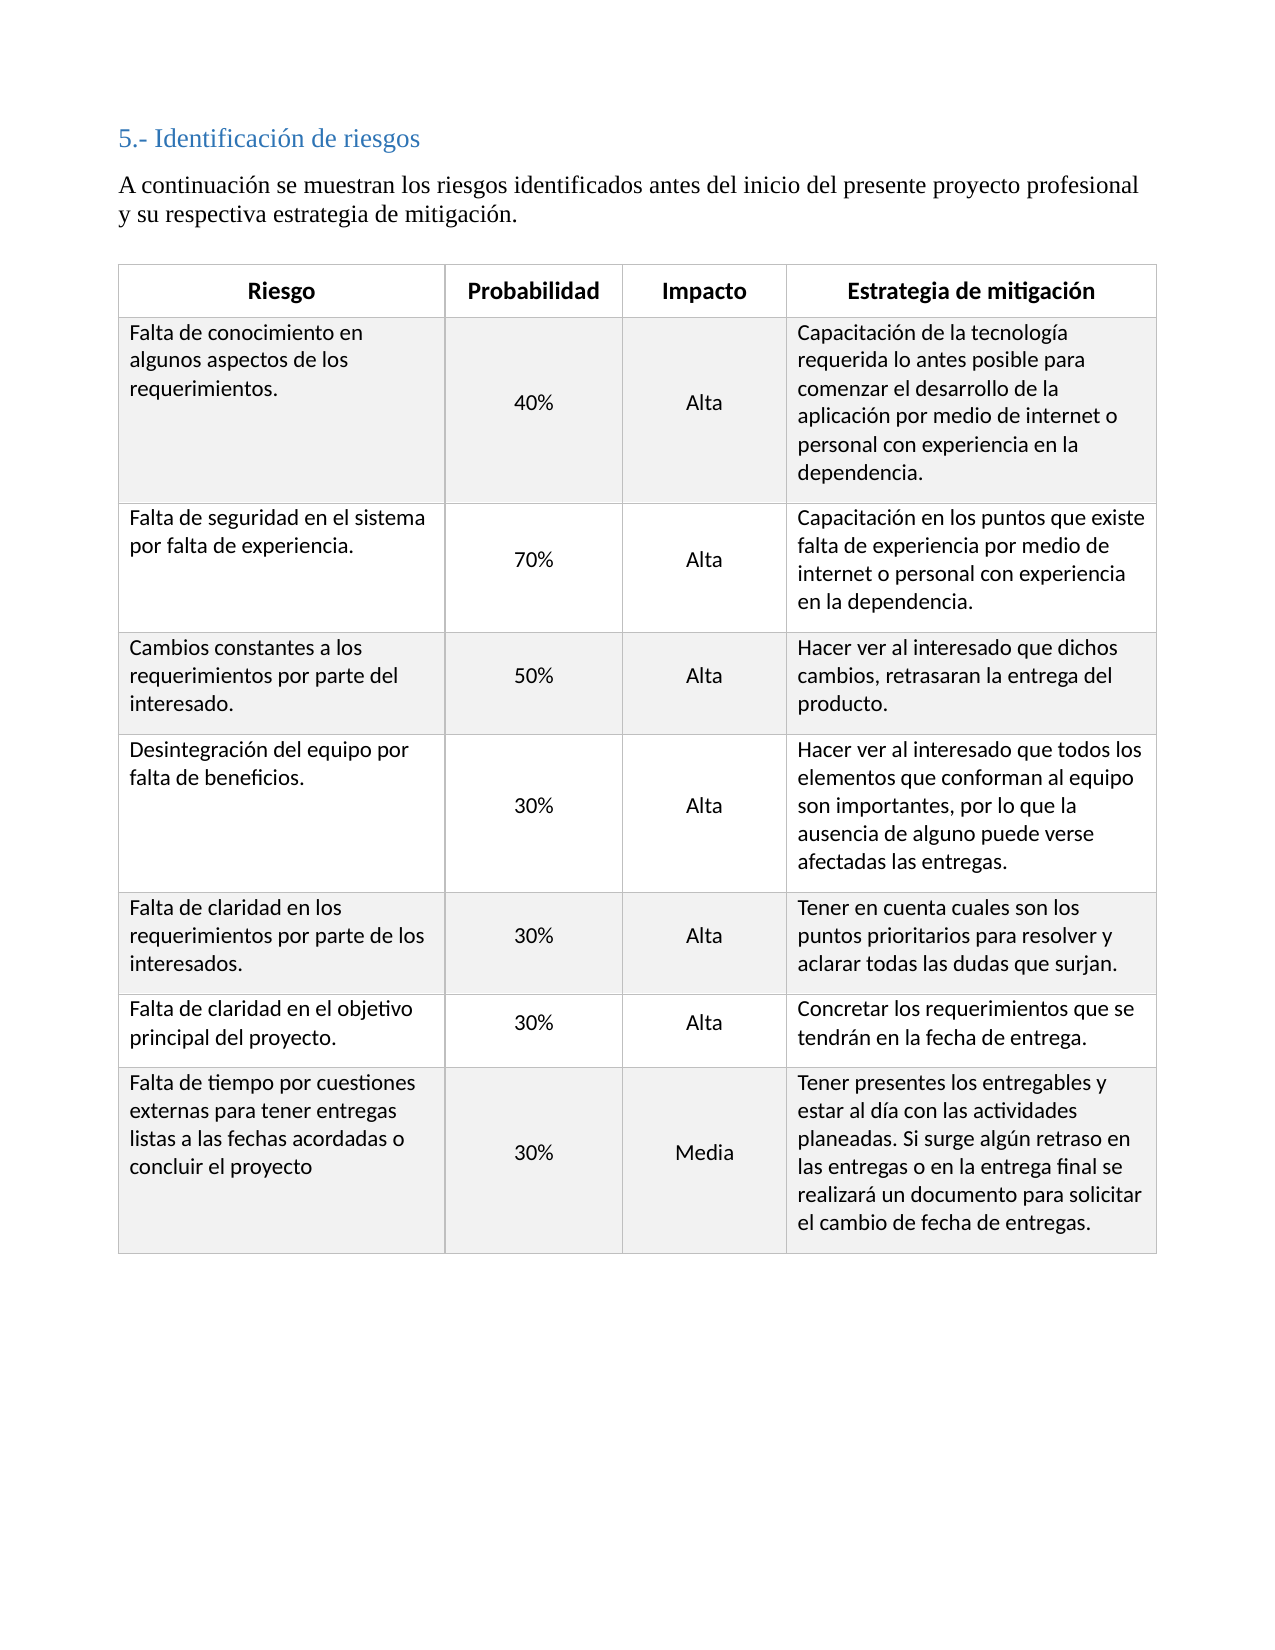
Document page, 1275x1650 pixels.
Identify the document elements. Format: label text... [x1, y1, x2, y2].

table_cell Falta de claridad en el objetivo principal del proyecto. [119, 995, 444, 1067]
table_cell Falta de claridad en los requerimientos por parte de los interesados. [119, 893, 444, 993]
table_cell 30% [446, 995, 622, 1067]
table_cell Alta [623, 893, 786, 993]
table_header Riesgo [119, 265, 444, 317]
table_header Estrategia de mitigación [787, 265, 1156, 317]
table_cell 40% [446, 318, 622, 502]
table_cell Cambios constantes a los requerimientos por parte del interesado. [119, 633, 444, 734]
table_cell Capacitación de la tecnología requerida lo antes posible para comenzar el desarrollo de la aplicación por medio de internet o personal con experiencia en la dependencia. [787, 318, 1156, 502]
table_cell Alta [623, 504, 786, 632]
table_cell 50% [446, 633, 622, 734]
table_cell Media [623, 1068, 786, 1253]
table_cell Alta [623, 995, 786, 1067]
table_cell Falta de conocimiento en algunos aspectos de los requerimientos. [119, 318, 444, 502]
table_cell Alta [623, 633, 786, 734]
table_cell Falta de tiempo por cuestiones externas para tener entregas listas a las fechas acordadas o concluir el proyecto [119, 1068, 444, 1253]
table_cell Falta de seguridad en el sistema por falta de experiencia. [119, 504, 444, 632]
subtitle 5.- Identificación de riesgos [118, 122, 1157, 153]
table_cell Tener presentes los entregables y estar al día con las actividades planeadas. Si surge algún retraso en las entregas o en la entrega final se realizará un documento para solicitar el cambio de fecha de entregas. [787, 1068, 1156, 1253]
table_cell Hacer ver al interesado que dichos cambios, retrasaran la entrega del producto. [787, 633, 1156, 734]
table_cell 30% [446, 1068, 622, 1253]
table_header Impacto [623, 265, 786, 317]
table_cell 30% [446, 735, 622, 892]
table_cell Alta [623, 318, 786, 502]
text A continuación se muestran los riesgos identificados antes del inicio del presente proyecto profesional y su respectiva estrategia de mitigación. [118, 170, 1157, 228]
table_cell Tener en cuenta cuales son los puntos prioritarios para resolver y aclarar todas las dudas que surjan. [787, 893, 1156, 993]
table_cell Hacer ver al interesado que todos los elementos que conforman al equipo son importantes, por lo que la ausencia de alguno puede verse afectadas las entregas. [787, 735, 1156, 892]
table_cell Desintegración del equipo por falta de beneficios. [119, 735, 444, 892]
table_cell Capacitación en los puntos que existe falta de experiencia por medio de internet o personal con experiencia en la dependencia. [787, 504, 1156, 632]
table_cell Concretar los requerimientos que se tendrán en la fecha de entrega. [787, 995, 1156, 1067]
table_header Probabilidad [446, 265, 622, 317]
table_cell Alta [623, 735, 786, 892]
table_cell 70% [446, 504, 622, 632]
table_cell 30% [446, 893, 622, 993]
